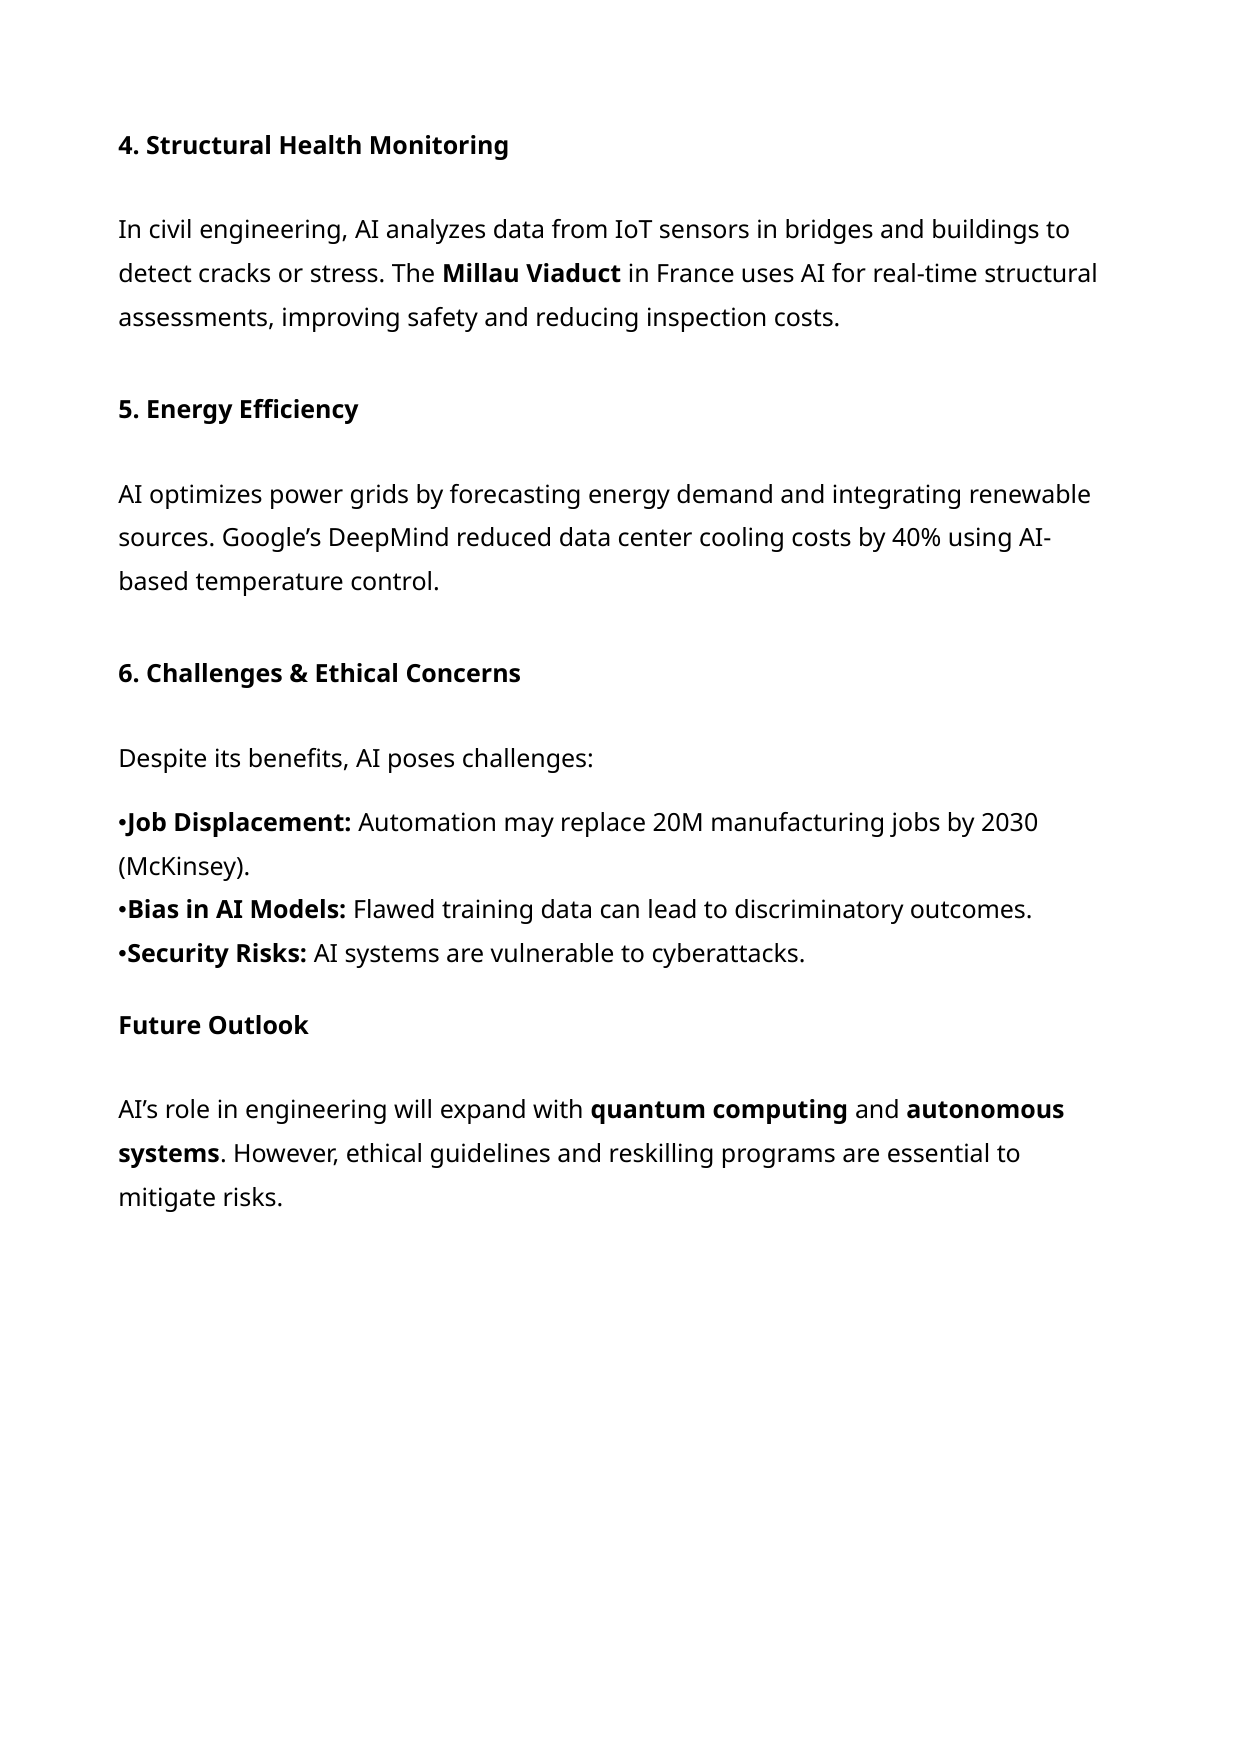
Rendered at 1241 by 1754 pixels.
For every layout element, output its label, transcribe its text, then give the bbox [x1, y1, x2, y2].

subtitle 5. Energy Efficiency [118, 382, 1122, 426]
list Security Risks: AI systems are vulnerable to cyberattacks. [118, 926, 1122, 970]
subtitle Future Outlook [118, 998, 1122, 1042]
subtitle 4. Structural Health Monitoring [118, 118, 1122, 162]
list Job Displacement: Automation may replace 20M manufacturing jobs by 2030 (McKinsey). [118, 795, 1122, 882]
text Despite its benefits, AI poses challenges: [118, 731, 1122, 774]
subtitle 6. Challenges & Ethical Concerns [118, 646, 1122, 690]
text AI optimizes power grids by forecasting energy demand and integrating renewable sources. Google’s DeepMind reduced data center cooling costs by 40% using AI-based temperature control. [118, 467, 1122, 598]
text In civil engineering, AI analyzes data from IoT sensors in bridges and buildings to detect cracks or stress. The Millau Viaduct in France uses AI for real-time structural assessments, improving safety and reducing inspection costs. [118, 202, 1122, 334]
list Bias in AI Models: Flawed training data can lead to discriminatory outcomes. [118, 882, 1122, 926]
text AI’s role in engineering will expand with quantum computing and autonomous systems. However, ethical guidelines and reskilling programs are essential to mitigate risks. [118, 1082, 1122, 1213]
